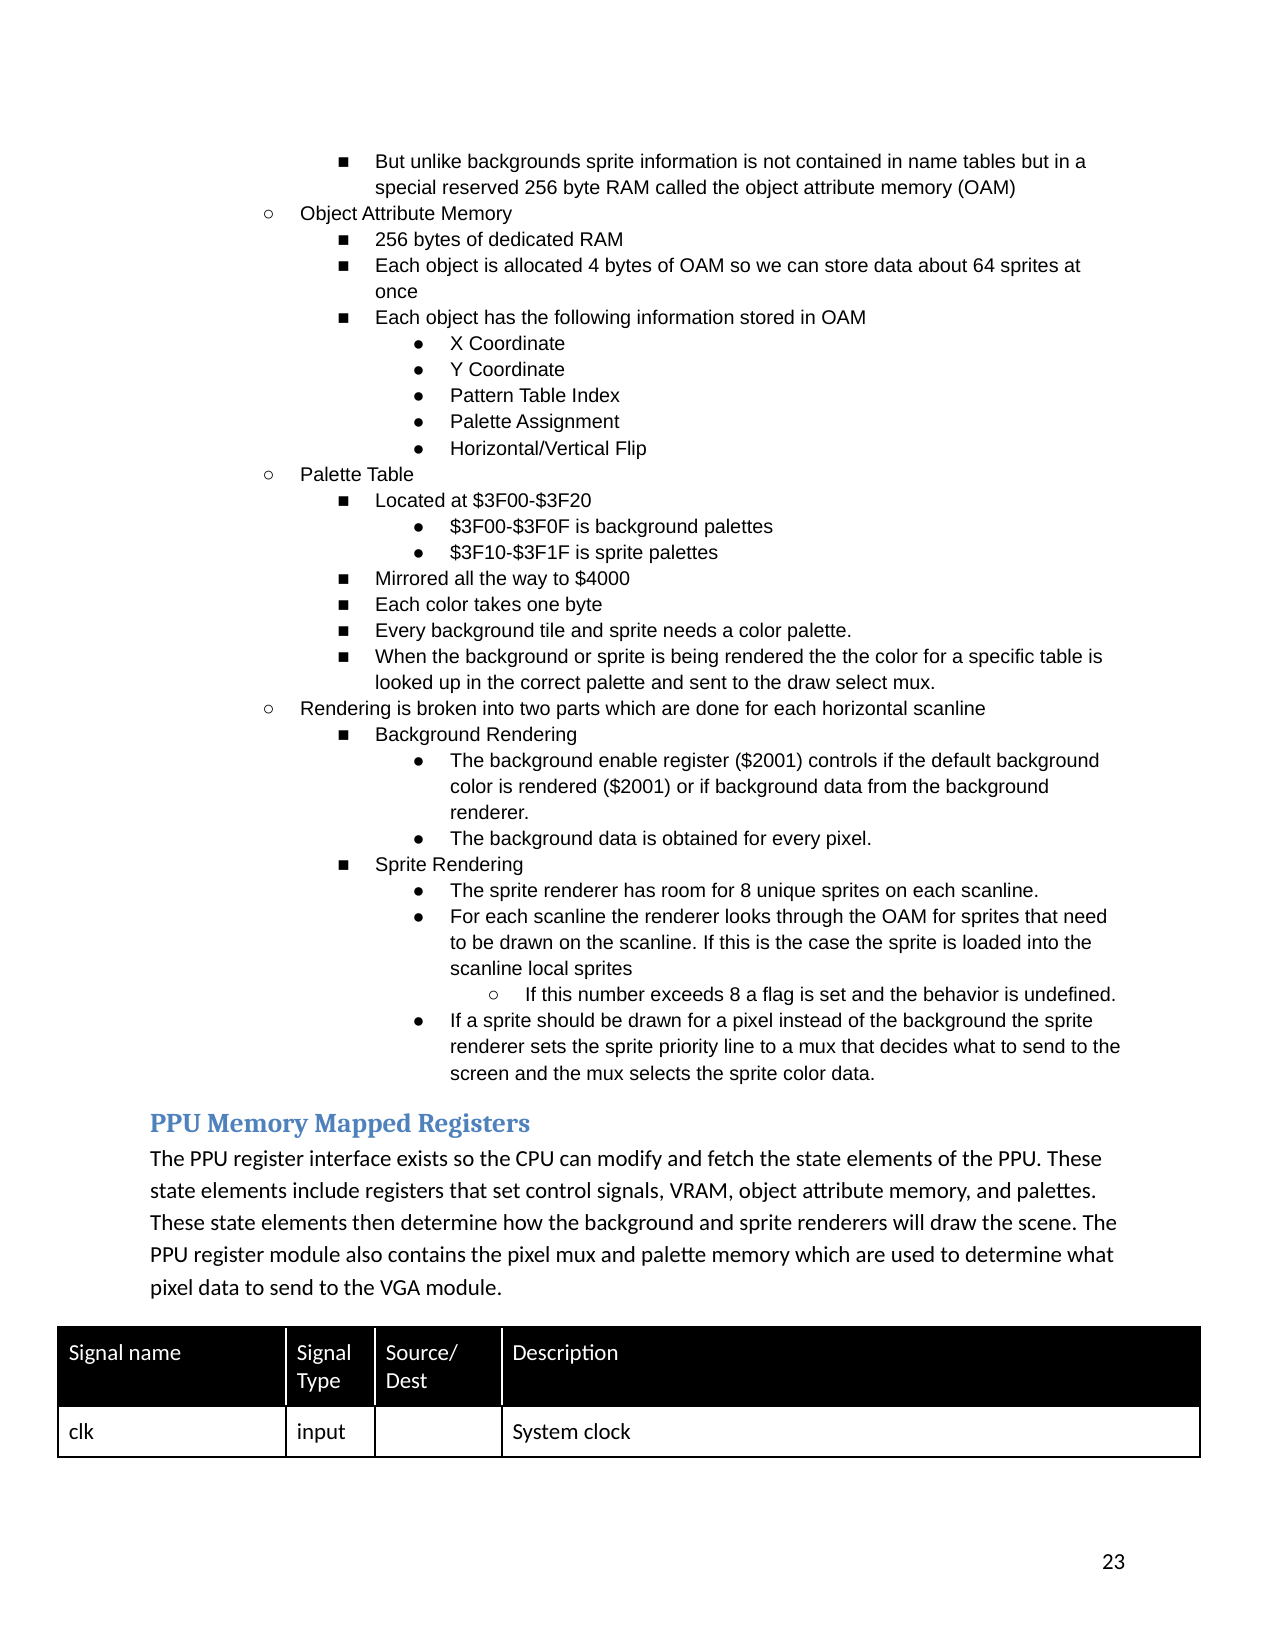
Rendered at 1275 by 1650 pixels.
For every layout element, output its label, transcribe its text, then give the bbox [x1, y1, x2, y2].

list Each color takes one byte [337, 593, 1125, 615]
list Every background tile and sprite needs a color palette. [337, 619, 1125, 641]
list Y Coordinate [412, 358, 1125, 381]
table_cell clk [59, 1407, 285, 1456]
list If a sprite should be drawn for a pixel instead of the background the sprite renderer sets the sprite priority line to a mux that decides what to send to the screen and the mux selects the sprite color data. [412, 1009, 1125, 1084]
list Pattern Table Index [412, 384, 1125, 407]
list Rendering is broken into two parts which are done for each horizontal scanline [262, 697, 1125, 719]
list Horizontal/Vertical Flip [412, 436, 1125, 459]
list Background Rendering [337, 723, 1125, 746]
list $3F00-$3F0F is background palettes [412, 514, 1125, 537]
table_cell [376, 1407, 501, 1456]
list When the background or sprite is being rendered the the color for a specific table is looked up in the correct palette and sent to the draw select mux. [337, 645, 1125, 693]
table_header Source/Dest [376, 1328, 501, 1405]
list Object Attribute Memory [262, 202, 1125, 225]
table_cell System clock [503, 1407, 1199, 1456]
table_header Signal Type [287, 1328, 374, 1405]
list Palette Assignment [412, 410, 1125, 433]
subtitle PPU Memory Mapped Registers [150, 1108, 1125, 1139]
list 256 bytes of dedicated RAM [337, 228, 1125, 251]
list For each scanline the renderer looks through the OAM for sprites that need to be drawn on the scanline. If this is the case the sprite is loaded into the scanline local sprites [412, 905, 1125, 980]
list The sprite renderer has room for 8 unique sprites on each scanline. [412, 879, 1125, 902]
list Sprite Rendering [337, 853, 1125, 876]
list Each object has the following information stored in OAM [337, 306, 1125, 329]
list $3F10-$3F1F is sprite palettes [412, 541, 1125, 563]
list But unlike backgrounds sprite information is not contained in name tables but in a special reserved 256 byte RAM called the object attribute memory (OAM) [337, 150, 1125, 199]
list Each object is allocated 4 bytes of OAM so we can store data about 64 sprites at once [337, 254, 1125, 303]
list X Coordinate [412, 332, 1125, 355]
list The background data is obtained for every pixel. [412, 827, 1125, 850]
list Palette Table [262, 462, 1125, 485]
table_header Signal name [59, 1328, 285, 1405]
list Mirrored all the way to $4000 [337, 567, 1125, 589]
table_cell input [287, 1407, 374, 1456]
list Located at $3F00-$3F20 [337, 488, 1125, 511]
table_header Description [503, 1328, 1199, 1405]
list The background enable register ($2001) controls if the default background color is rendered ($2001) or if background data from the background renderer. [412, 749, 1125, 824]
list If this number exceeds 8 a flag is set and the behavior is undefined. [487, 983, 1125, 1006]
text The PPU register interface exists so the CPU can modify and fetch the state elements of the PPU. These state elements include registers that set control signals, VRAM, object attribute memory, and palettes. These state elements then determine how the background and sprite renderers will draw the scene. The PPU register module also contains the pixel mux and palette memory which are used to determine what pixel data to send to the VGA module. [150, 1144, 1125, 1301]
